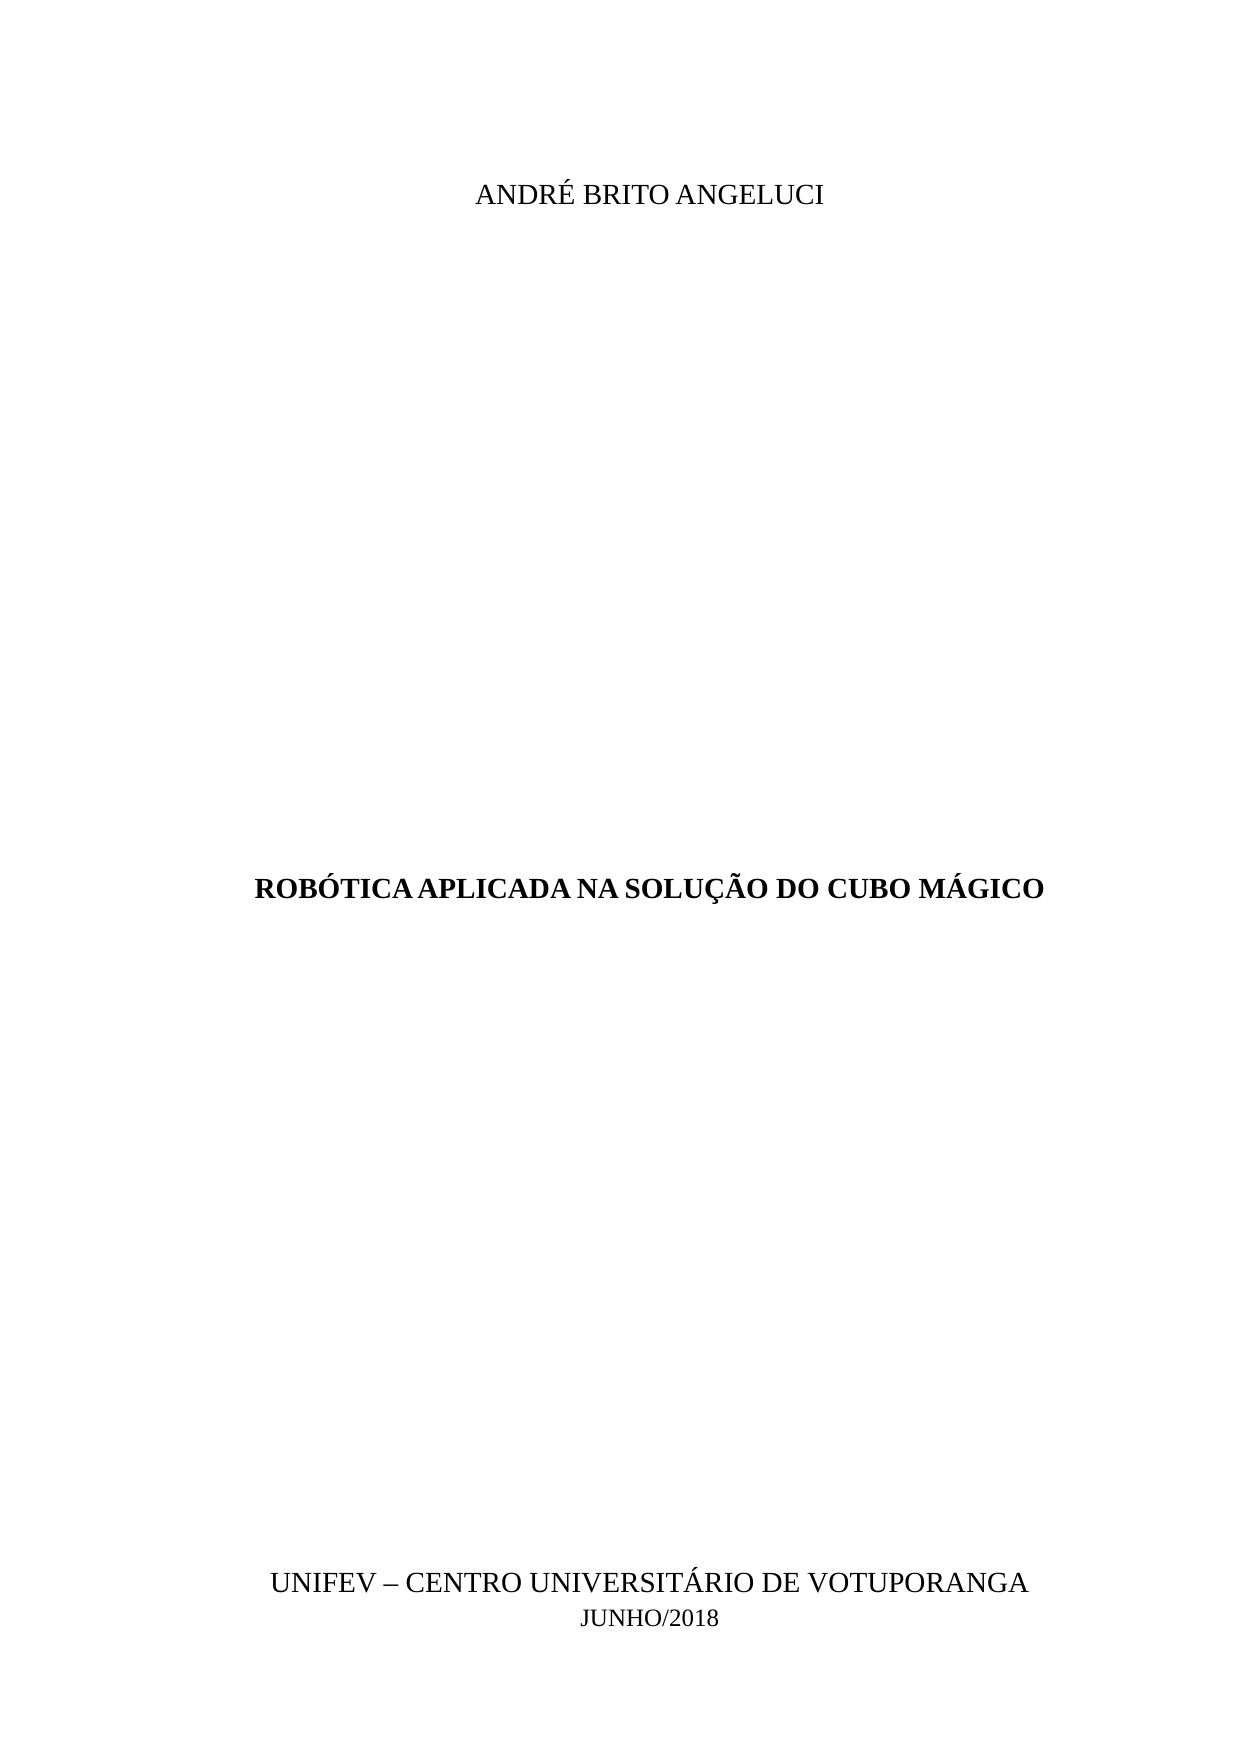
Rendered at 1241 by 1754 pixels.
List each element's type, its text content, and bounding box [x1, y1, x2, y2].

text UNIFEV – CENTRO UNIVERSITÁRIO DE VOTUPORANGA [177, 1565, 1122, 1598]
text ROBÓTICA APLICADA NA SOLUÇÃO DO CUBO MÁGICO [177, 871, 1122, 904]
text ANDRÉ BRITO ANGELUCI [177, 177, 1122, 211]
text JUNHO/2018 [177, 1603, 1122, 1632]
